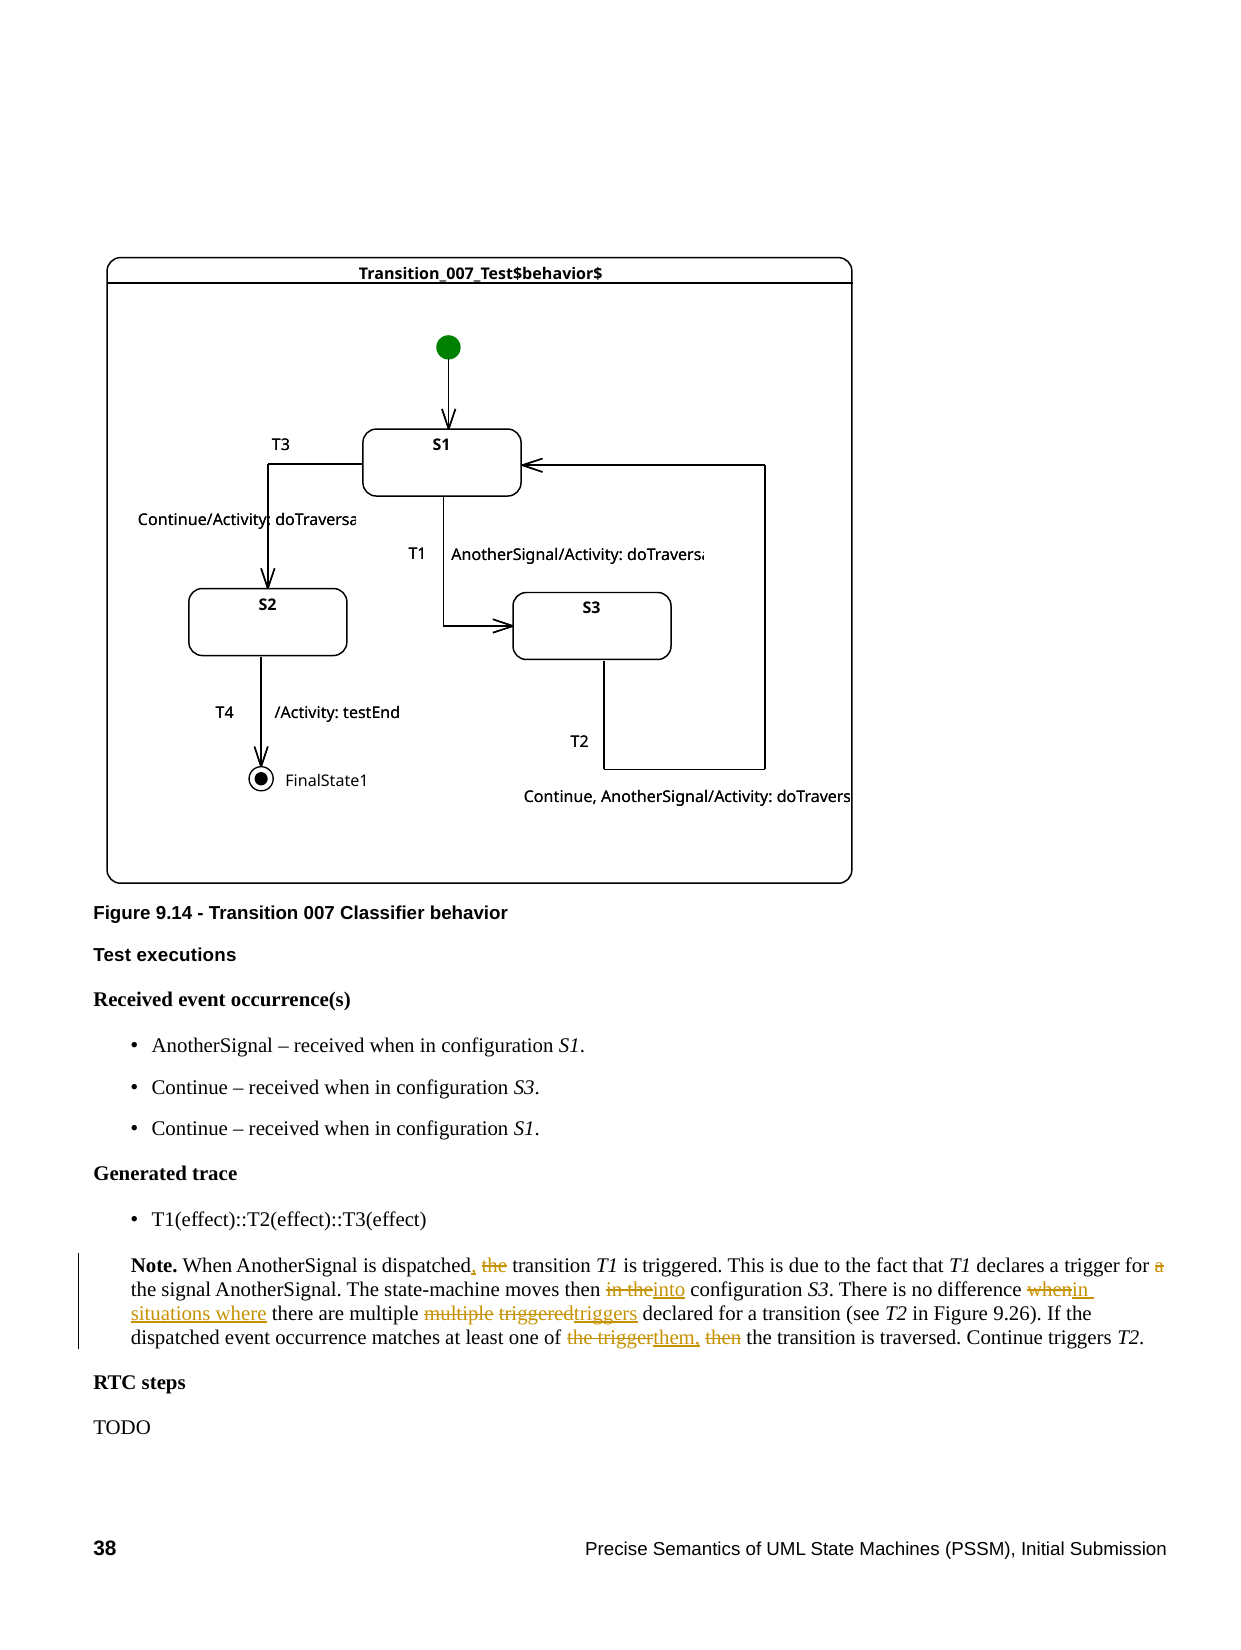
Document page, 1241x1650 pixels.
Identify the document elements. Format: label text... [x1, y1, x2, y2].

list T1(effect)::T2(effect)::T3(effect) [131, 1206, 1164, 1231]
text Generated trace [93, 1161, 1164, 1185]
text Received event occurrence(s) [93, 987, 1164, 1011]
text TODO [93, 1415, 1164, 1439]
text RTC steps [93, 1370, 1164, 1394]
subtitle Test executions [93, 231, 1164, 966]
list Continue – received when in configuration S3. [131, 1074, 1164, 1099]
list AnotherSignal – received when in configuration S1. [131, 1032, 1164, 1057]
text Figure 9.14 - Transition 007 Classifier behavior [93, 243, 879, 923]
list Continue – received when in configuration S1. [131, 1115, 1164, 1140]
text Note. When AnotherSignal is dispatched, transition T1 is triggered. This is due to the fact that T1 declares a trigger for the signal AnotherSignal. The state-machine moves then into configuration S3. There is no difference in situations where there are multiple triggers declared for a transition (see T2 in Figure 9.26). If the dispatched event occurrence matches at least one of them, the transition is traversed. Continue triggers T2. [131, 1252, 1164, 1349]
